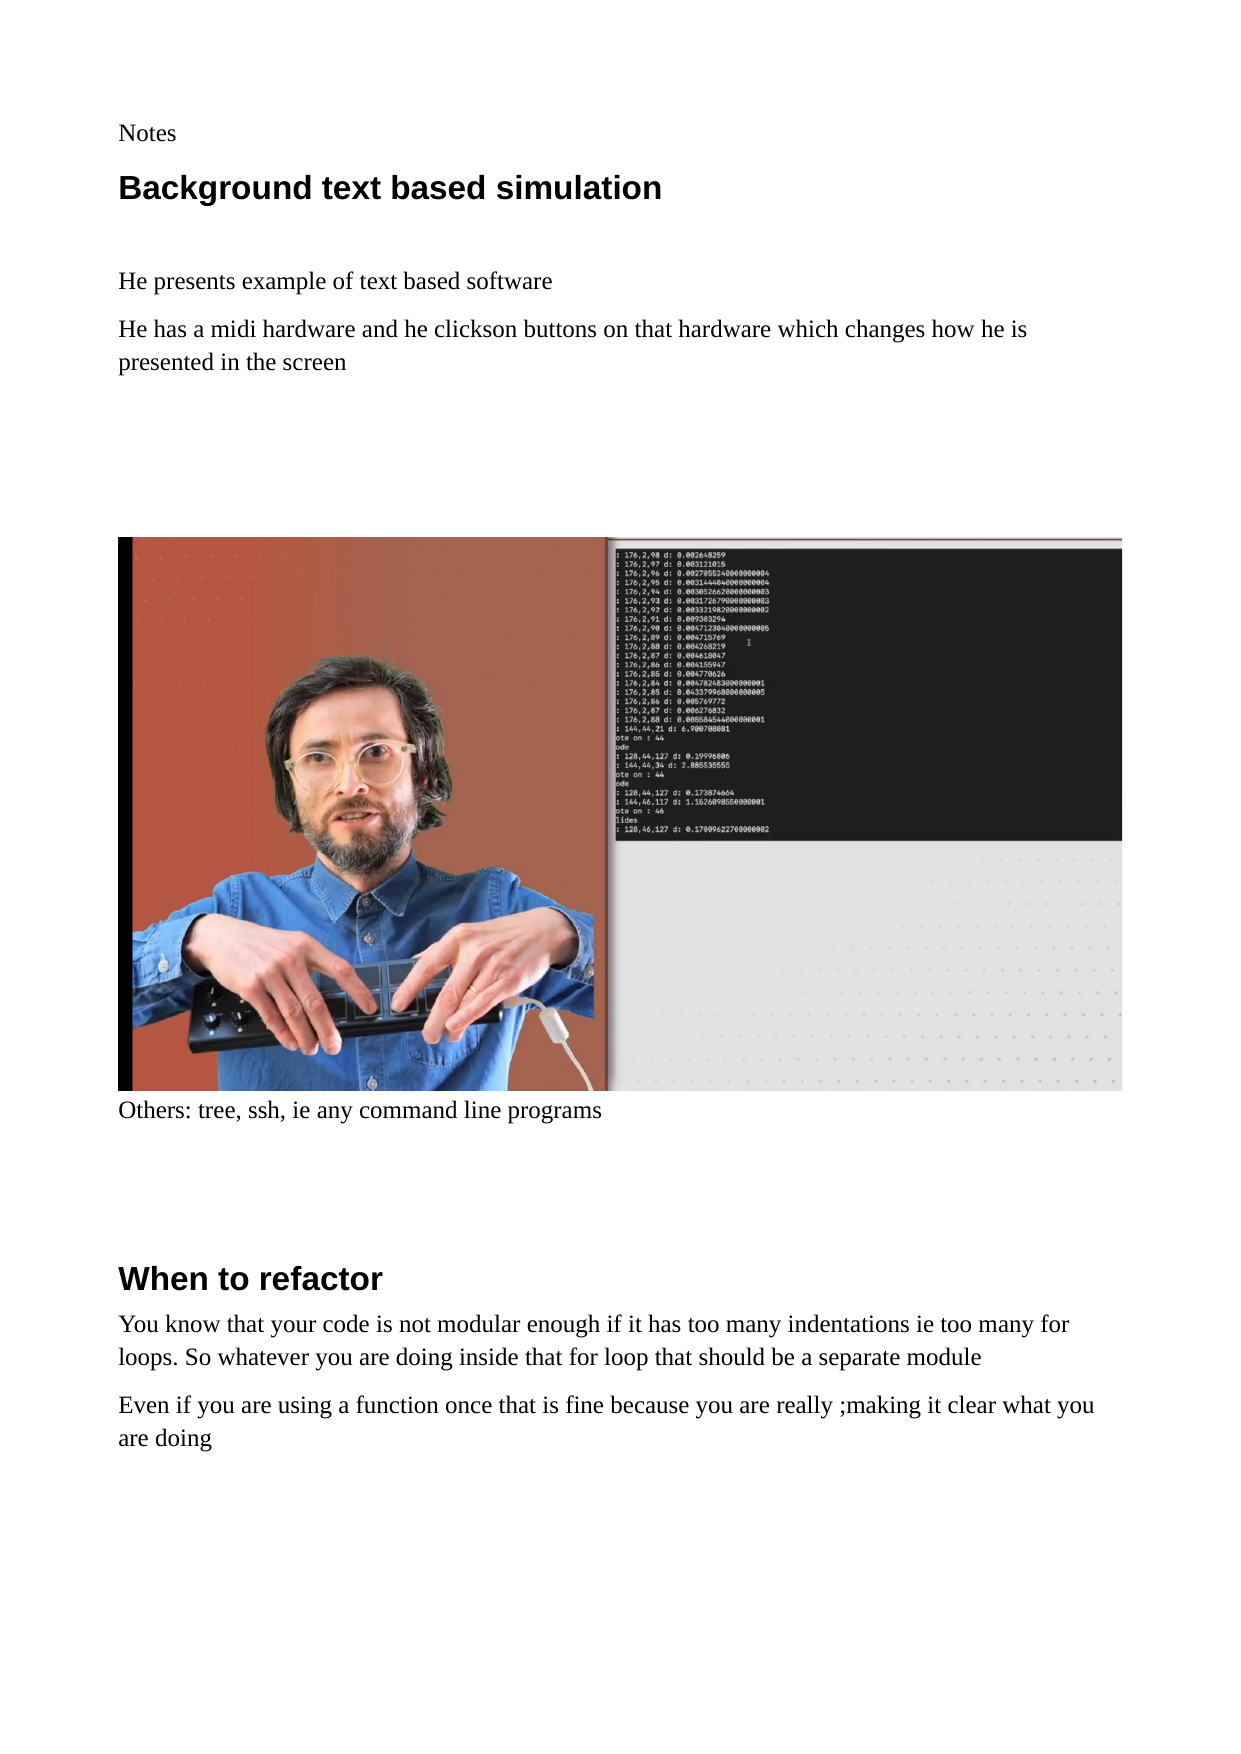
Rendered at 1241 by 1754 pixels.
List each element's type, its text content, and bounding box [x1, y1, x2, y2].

subtitle Background text based simulation [118, 168, 1122, 206]
text He presents example of text based software [118, 266, 1122, 295]
subtitle When to refactor [118, 1258, 1122, 1297]
text He has a midi hardware and he clickson buttons on that hardware which changes how he is presented in the screen [118, 314, 1122, 376]
text Notes [118, 118, 1122, 147]
text Others: tree, ssh, ie any command line programs [118, 1091, 1122, 1124]
picture [118, 537, 1123, 1091]
text Even if you are using a function once that is fine because you are really ;making it clear what you are doing [118, 1390, 1122, 1452]
text You know that your code is not modular enough if it has too many indentations ie too many for loops. So whatever you are doing inside that for loop that should be a separate module [118, 1309, 1122, 1371]
